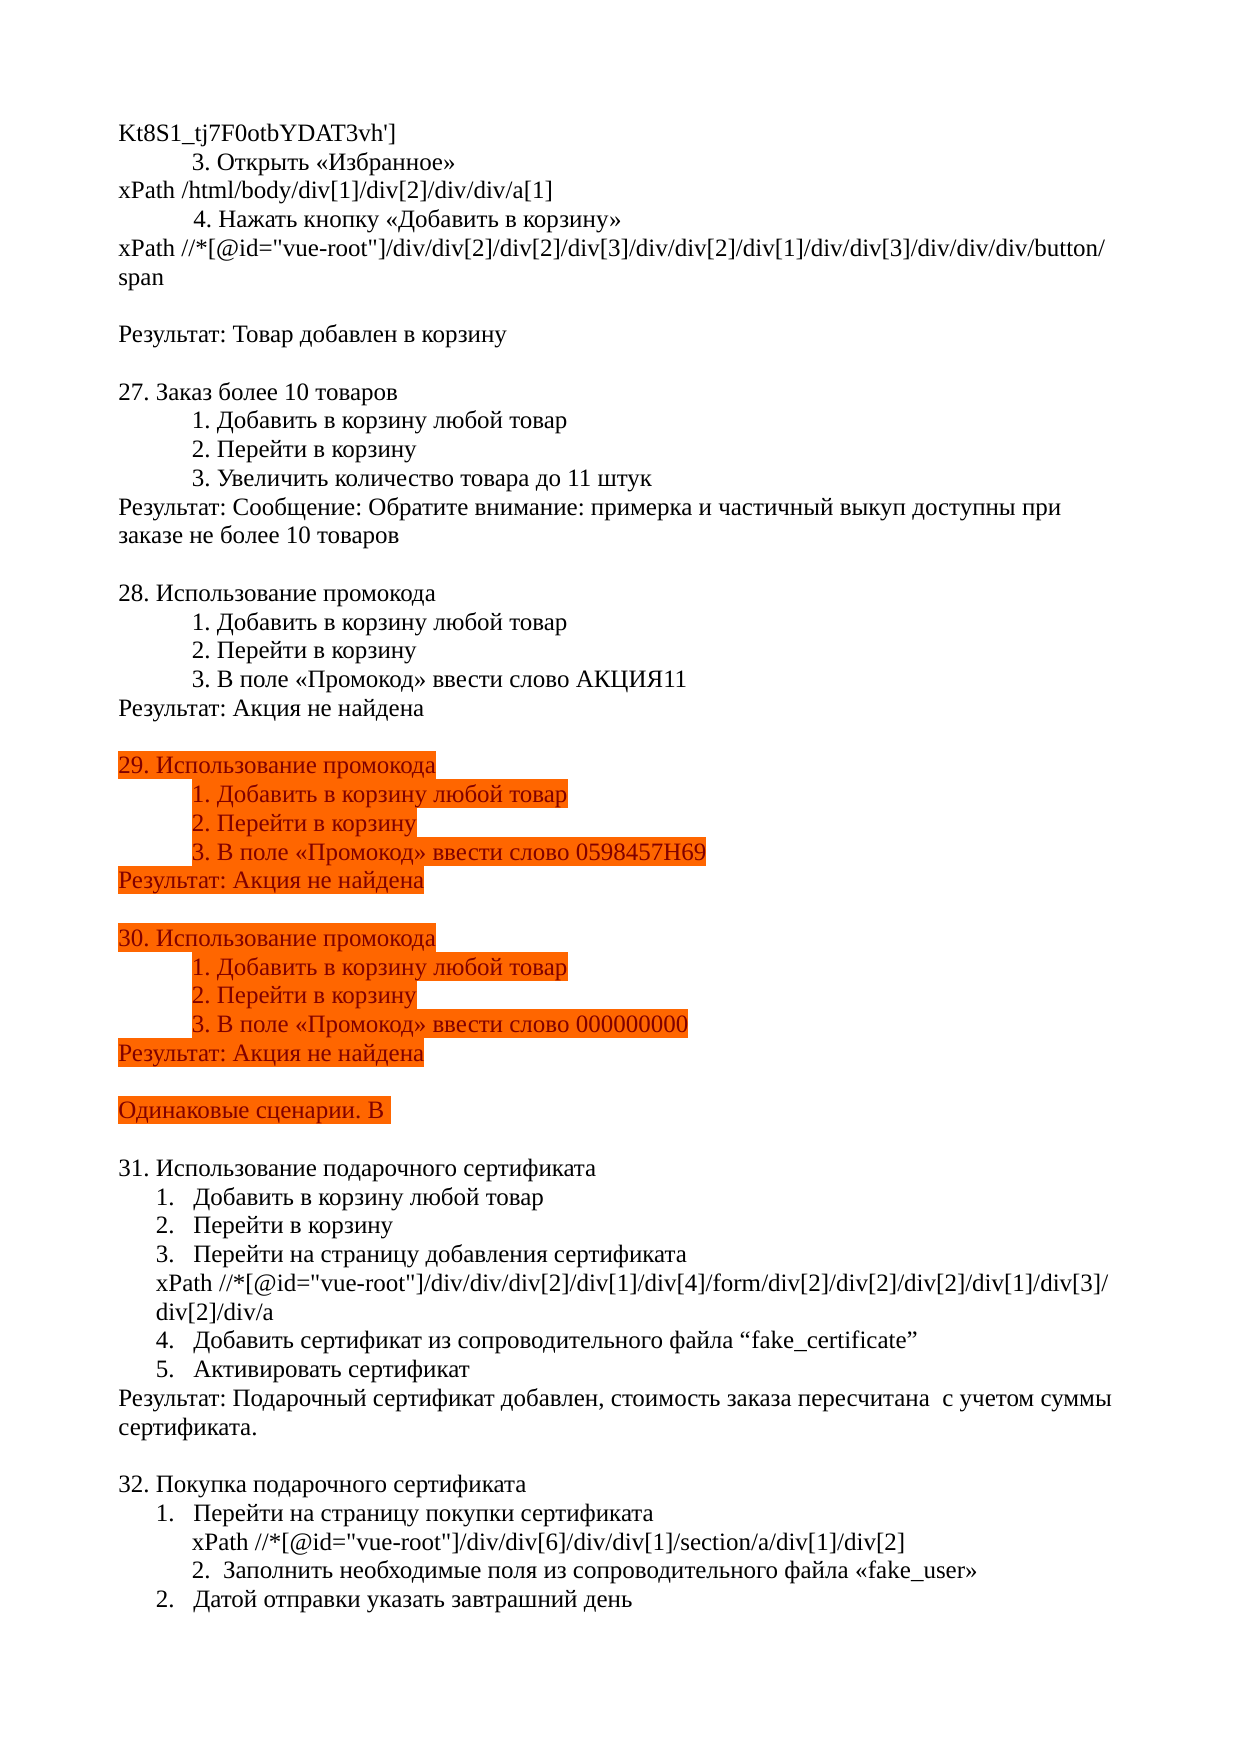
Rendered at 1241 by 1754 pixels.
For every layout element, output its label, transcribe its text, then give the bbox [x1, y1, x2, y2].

text xPath //*[@id="vue-root"]/div/div/div[2]/div[1]/div[4]/form/div[2]/div[2]/div[2]/div[1]/div[3]/div[2]/div/a [156, 1268, 1122, 1326]
text Результат: Акция не найдена [118, 866, 1122, 894]
text Результат: Акция не найдена [118, 693, 1122, 722]
text 29. Использование промокода [118, 751, 1122, 779]
text 2. Перейти в корзину [118, 636, 1122, 664]
text 3. В поле «Промокод» ввести слово 0598457Н69 [118, 837, 1122, 866]
text 3. В поле «Промокод» ввести слово 000000000 [118, 1009, 1122, 1038]
text 2. Перейти в корзину [118, 434, 1122, 463]
list Активировать сертификат [156, 1354, 1122, 1383]
text 1. Добавить в корзину любой товар [118, 607, 1122, 636]
list Перейти на страницу добавления сертификата [156, 1239, 1122, 1268]
text Результат: Товар добавлен в корзину [118, 319, 1122, 348]
text 27. Заказ более 10 товаров [118, 377, 1122, 406]
text 2. Перейти в корзину [118, 808, 1122, 837]
text xPath //*[@id="vue-root"]/div/div[2]/div[2]/div[3]/div/div[2]/div[1]/div/div[3]/div/div/div/button/span [118, 233, 1122, 291]
text 1. Добавить в корзину любой товар [118, 952, 1122, 981]
text 3. Открыть «Избранное» [118, 147, 1122, 176]
list Перейти на страницу покупки сертификата [156, 1498, 1122, 1527]
text 1. Добавить в корзину любой товар [118, 406, 1122, 434]
text 31. Использование подарочного сертификата [118, 1153, 1122, 1182]
text 30. Использование промокода [118, 923, 1122, 952]
text Результат: Сообщение: Обратите внимание: примерка и частичный выкуп доступны при заказе не более 10 товаров [118, 492, 1122, 549]
list Датой отправки указать завтрашний день [156, 1584, 1122, 1613]
text Kt8S1_tj7F0otbYDAT3vh'] [118, 118, 1122, 147]
list Добавить в корзину любой товар [156, 1182, 1122, 1211]
list Добавить сертификат из сопроводительного файла “fake_certificate” [156, 1326, 1122, 1354]
text Одинаковые сценарии. В [118, 1096, 1122, 1124]
text 28. Использование промокода [118, 578, 1122, 607]
text 2. Заполнить необходимые поля из сопроводительного файла «fake_user» [118, 1556, 1122, 1584]
text Результат: Акция не найдена [118, 1038, 1122, 1067]
text xPath //*[@id="vue-root"]/div/div[6]/div/div[1]/section/a/div[1]/div[2] [118, 1527, 1122, 1556]
text Результат: Подарочный сертификат добавлен, стоимость заказа пересчитана с учетом суммы сертификата. [118, 1383, 1122, 1441]
text 3. Увеличить количество товара до 11 штук [118, 463, 1122, 492]
text 4. Нажать кнопку «Добавить в корзину» [193, 204, 1122, 233]
text 3. В поле «Промокод» ввести слово АКЦИЯ11 [118, 664, 1122, 693]
text xPath /html/body/div[1]/div[2]/div/div/a[1] [118, 176, 1122, 204]
text 1. Добавить в корзину любой товар [118, 779, 1122, 808]
list Перейти в корзину [156, 1211, 1122, 1239]
text 2. Перейти в корзину [118, 981, 1122, 1009]
text 32. Покупка подарочного сертификата [118, 1469, 1122, 1498]
